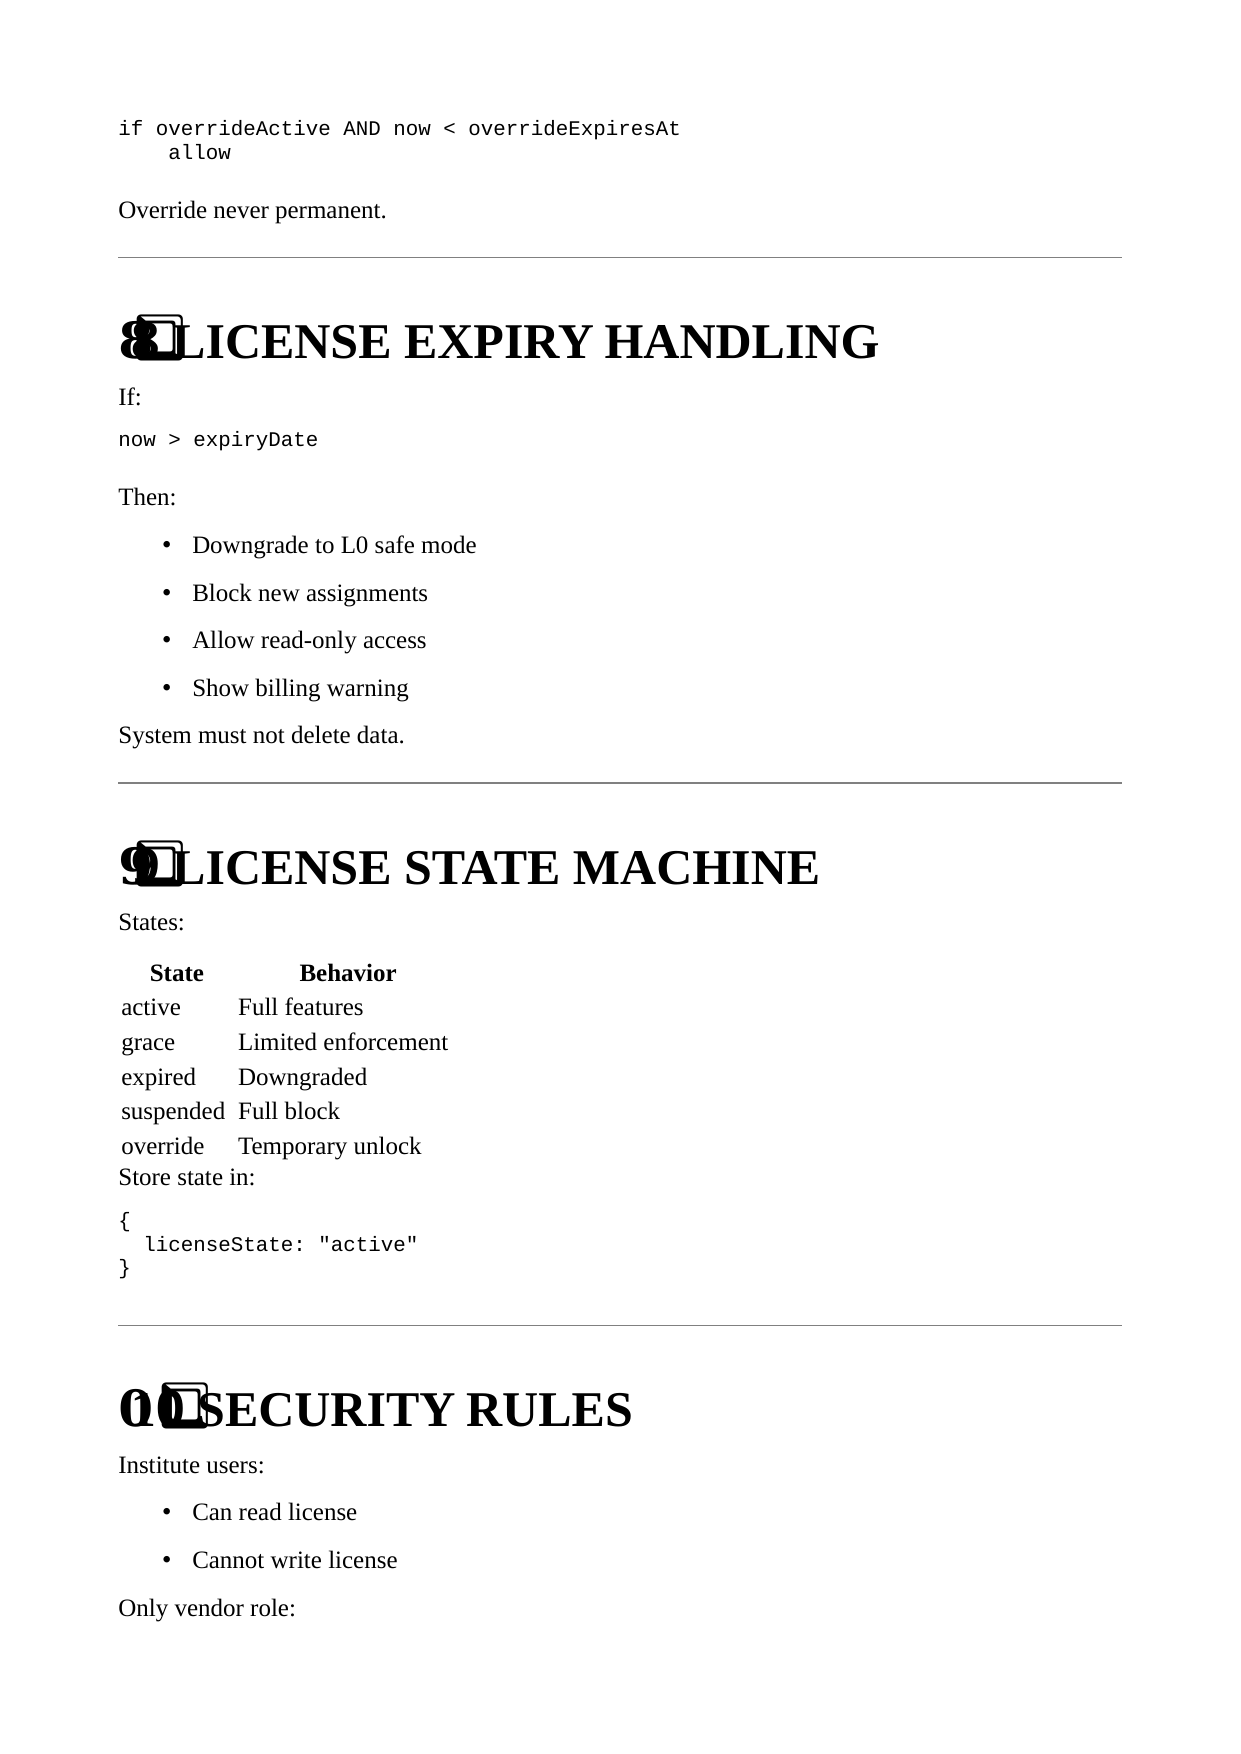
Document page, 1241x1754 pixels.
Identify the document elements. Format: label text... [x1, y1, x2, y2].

text now > expiryDate [118, 429, 1122, 453]
text Override never permanent. [118, 195, 1122, 224]
table_cell override [118, 1128, 235, 1162]
table_cell Temporary unlock [235, 1128, 461, 1162]
table_cell Downgraded [235, 1059, 461, 1093]
text System must not delete data. [118, 721, 1122, 749]
list Allow read-only access [162, 625, 1122, 654]
list Downgrade to L0 safe mode [162, 530, 1122, 559]
list Cannot write license [162, 1545, 1122, 1574]
text { [118, 1210, 1122, 1234]
table_header State [118, 955, 235, 989]
subtitle 🧱 9️⃣ LICENSE STATE MACHINE [118, 837, 1122, 895]
list Can read license [162, 1497, 1122, 1526]
text Institute users: [118, 1450, 1122, 1478]
subtitle 🔄 8️⃣ LICENSE EXPIRY HANDLING [118, 312, 1122, 369]
table_cell expired [118, 1059, 235, 1093]
text States: [118, 907, 1122, 936]
table_cell Full block [235, 1093, 461, 1128]
text Then: [118, 482, 1122, 511]
text if overrideActive AND now < overrideExpiresAt [118, 118, 1122, 142]
list Block new assignments [162, 578, 1122, 606]
table_cell active [118, 990, 235, 1024]
table_cell suspended [118, 1093, 235, 1128]
text } [118, 1257, 1122, 1281]
text allow [118, 142, 1122, 165]
list Show billing warning [162, 673, 1122, 702]
text Store state in: [118, 1162, 1122, 1191]
table_header Behavior [235, 955, 461, 989]
text Only vendor role: [118, 1593, 1122, 1621]
text licenseState: "active" [118, 1234, 1122, 1257]
text If: [118, 382, 1122, 411]
table_cell grace [118, 1024, 235, 1059]
table_cell Full features [235, 990, 461, 1024]
subtitle 🔐 10️⃣ SECURITY RULES [118, 1380, 1122, 1437]
table_cell Limited enforcement [235, 1024, 461, 1059]
